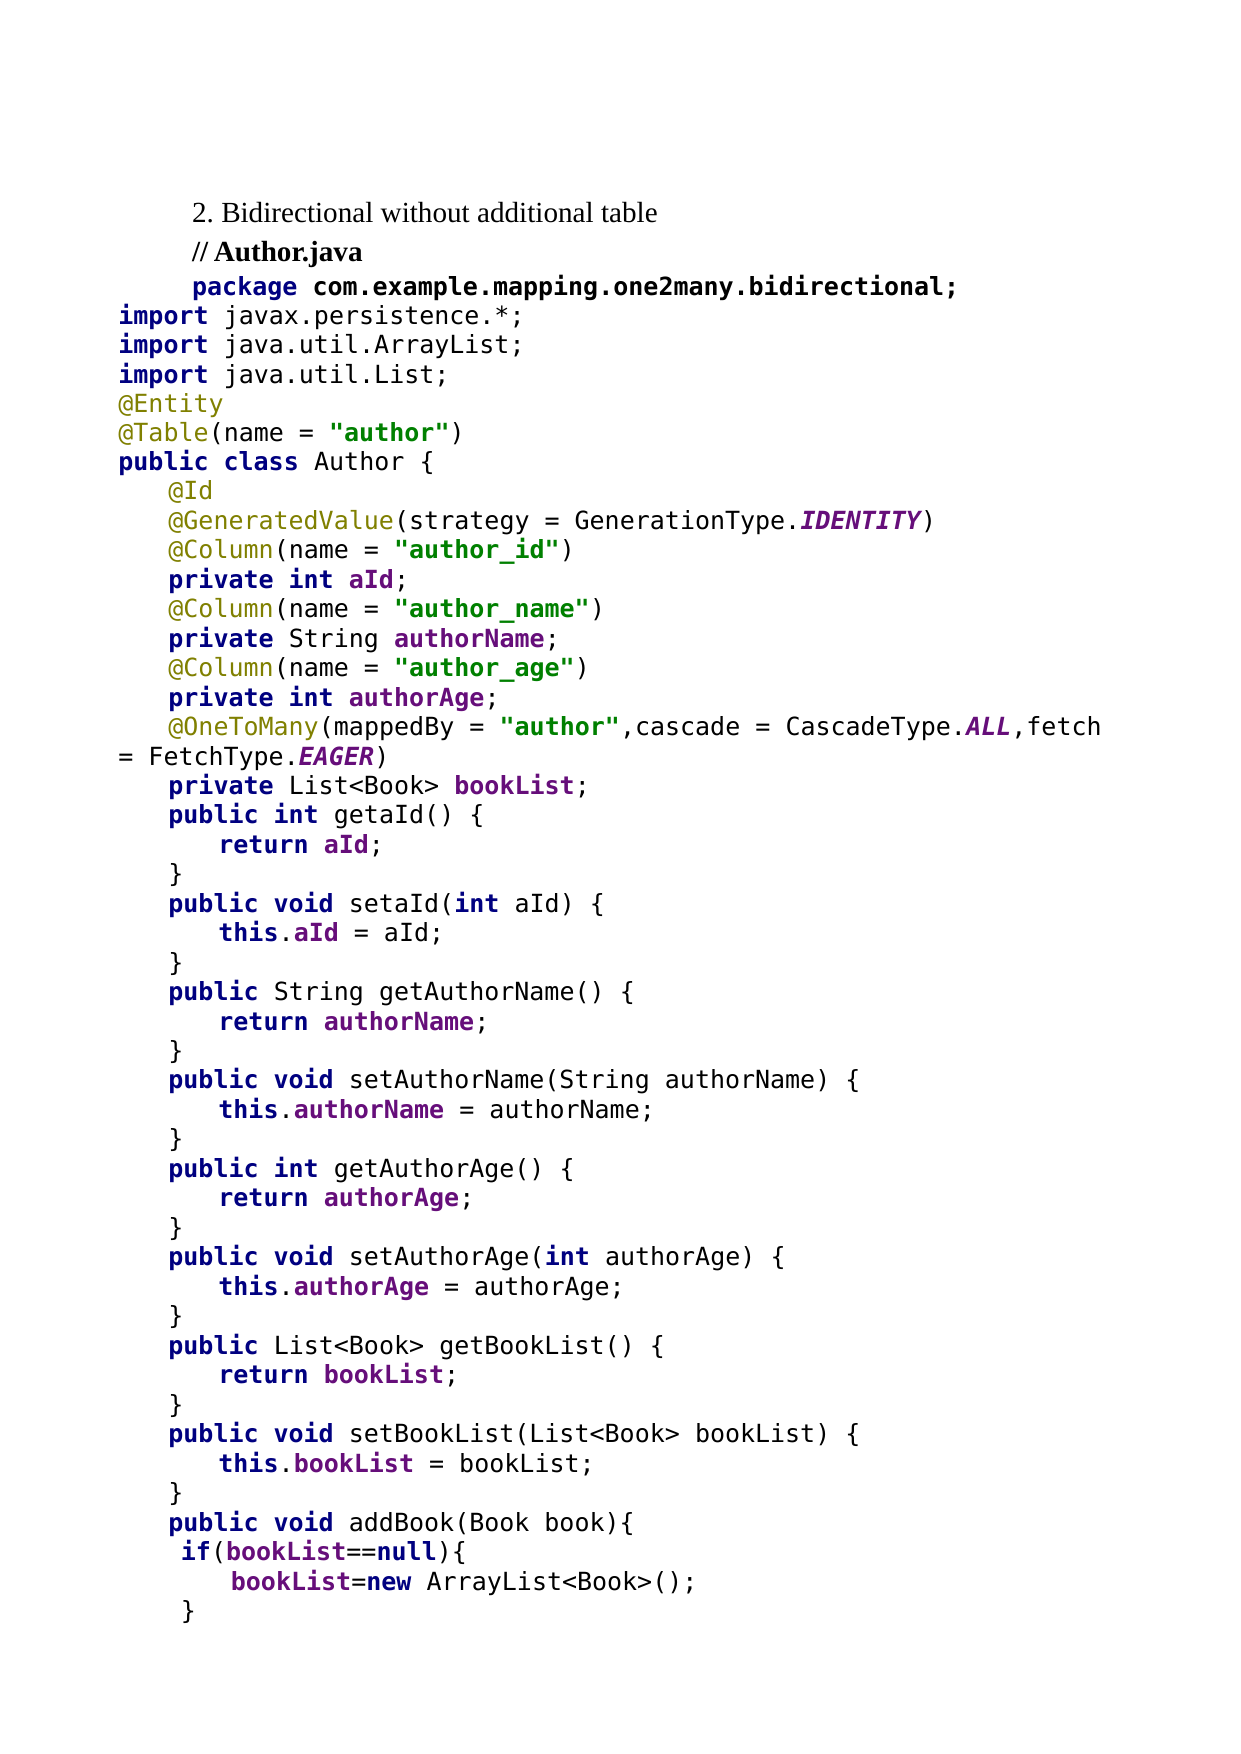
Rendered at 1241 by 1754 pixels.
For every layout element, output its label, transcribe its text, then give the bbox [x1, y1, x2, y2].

text private String authorName; [118, 624, 1122, 653]
text private int authorAge; [118, 683, 1122, 712]
text } [118, 1036, 1122, 1066]
text @Table(name = "author") [118, 418, 1122, 447]
text return aId; [118, 830, 1122, 859]
list 2. Bidirectional without additional table [162, 195, 1122, 229]
text } [118, 1213, 1122, 1243]
text } [118, 1596, 1122, 1626]
text private int aId; [118, 565, 1122, 594]
text } [118, 859, 1122, 889]
text bookList=new ArrayList<Book>(); [118, 1567, 1122, 1596]
text return bookList; [118, 1361, 1122, 1390]
text return authorName; [118, 1007, 1122, 1036]
list // Author.java [162, 234, 1122, 267]
text } [118, 1302, 1122, 1331]
text } [118, 1478, 1122, 1508]
text public void setaId(int aId) { [118, 889, 1122, 918]
text this.bookList = bookList; [118, 1449, 1122, 1478]
text @Id [118, 476, 1122, 506]
text @OneToMany(mappedBy = "author",cascade = CascadeType.ALL,fetch = FetchType.EAGER) [118, 712, 1122, 771]
text @Column(name = "author_id") [118, 535, 1122, 565]
text @Column(name = "author_name") [118, 594, 1122, 624]
text public int getAuthorAge() { [118, 1154, 1122, 1184]
text public List<Book> getBookList() { [118, 1331, 1122, 1361]
text @GeneratedValue(strategy = GenerationType.IDENTITY) [118, 506, 1122, 535]
text } [118, 1125, 1122, 1154]
text public int getaId() { [118, 800, 1122, 830]
text public class Author { [118, 447, 1122, 476]
text public void setAuthorName(String authorName) { [118, 1066, 1122, 1095]
text private List<Book> bookList; [118, 771, 1122, 800]
text this.authorAge = authorAge; [118, 1272, 1122, 1302]
text public String getAuthorName() { [118, 977, 1122, 1007]
text this.authorName = authorName; [118, 1095, 1122, 1125]
text } [118, 948, 1122, 977]
text import javax.persistence.*; [118, 301, 1122, 331]
text @Column(name = "author_age") [118, 653, 1122, 683]
text import java.util.List; [118, 360, 1122, 389]
text this.aId = aId; [118, 918, 1122, 948]
text public void setAuthorAge(int authorAge) { [118, 1243, 1122, 1272]
text public void setBookList(List<Book> bookList) { [118, 1419, 1122, 1449]
text import java.util.ArrayList; [118, 331, 1122, 360]
text if(bookList==null){ [118, 1537, 1122, 1567]
text } [118, 1390, 1122, 1419]
text return authorAge; [118, 1184, 1122, 1213]
text public void addBook(Book book){ [118, 1508, 1122, 1537]
list package com.example.mapping.one2many.bidirectional; [162, 272, 1122, 301]
text @Entity [118, 389, 1122, 418]
